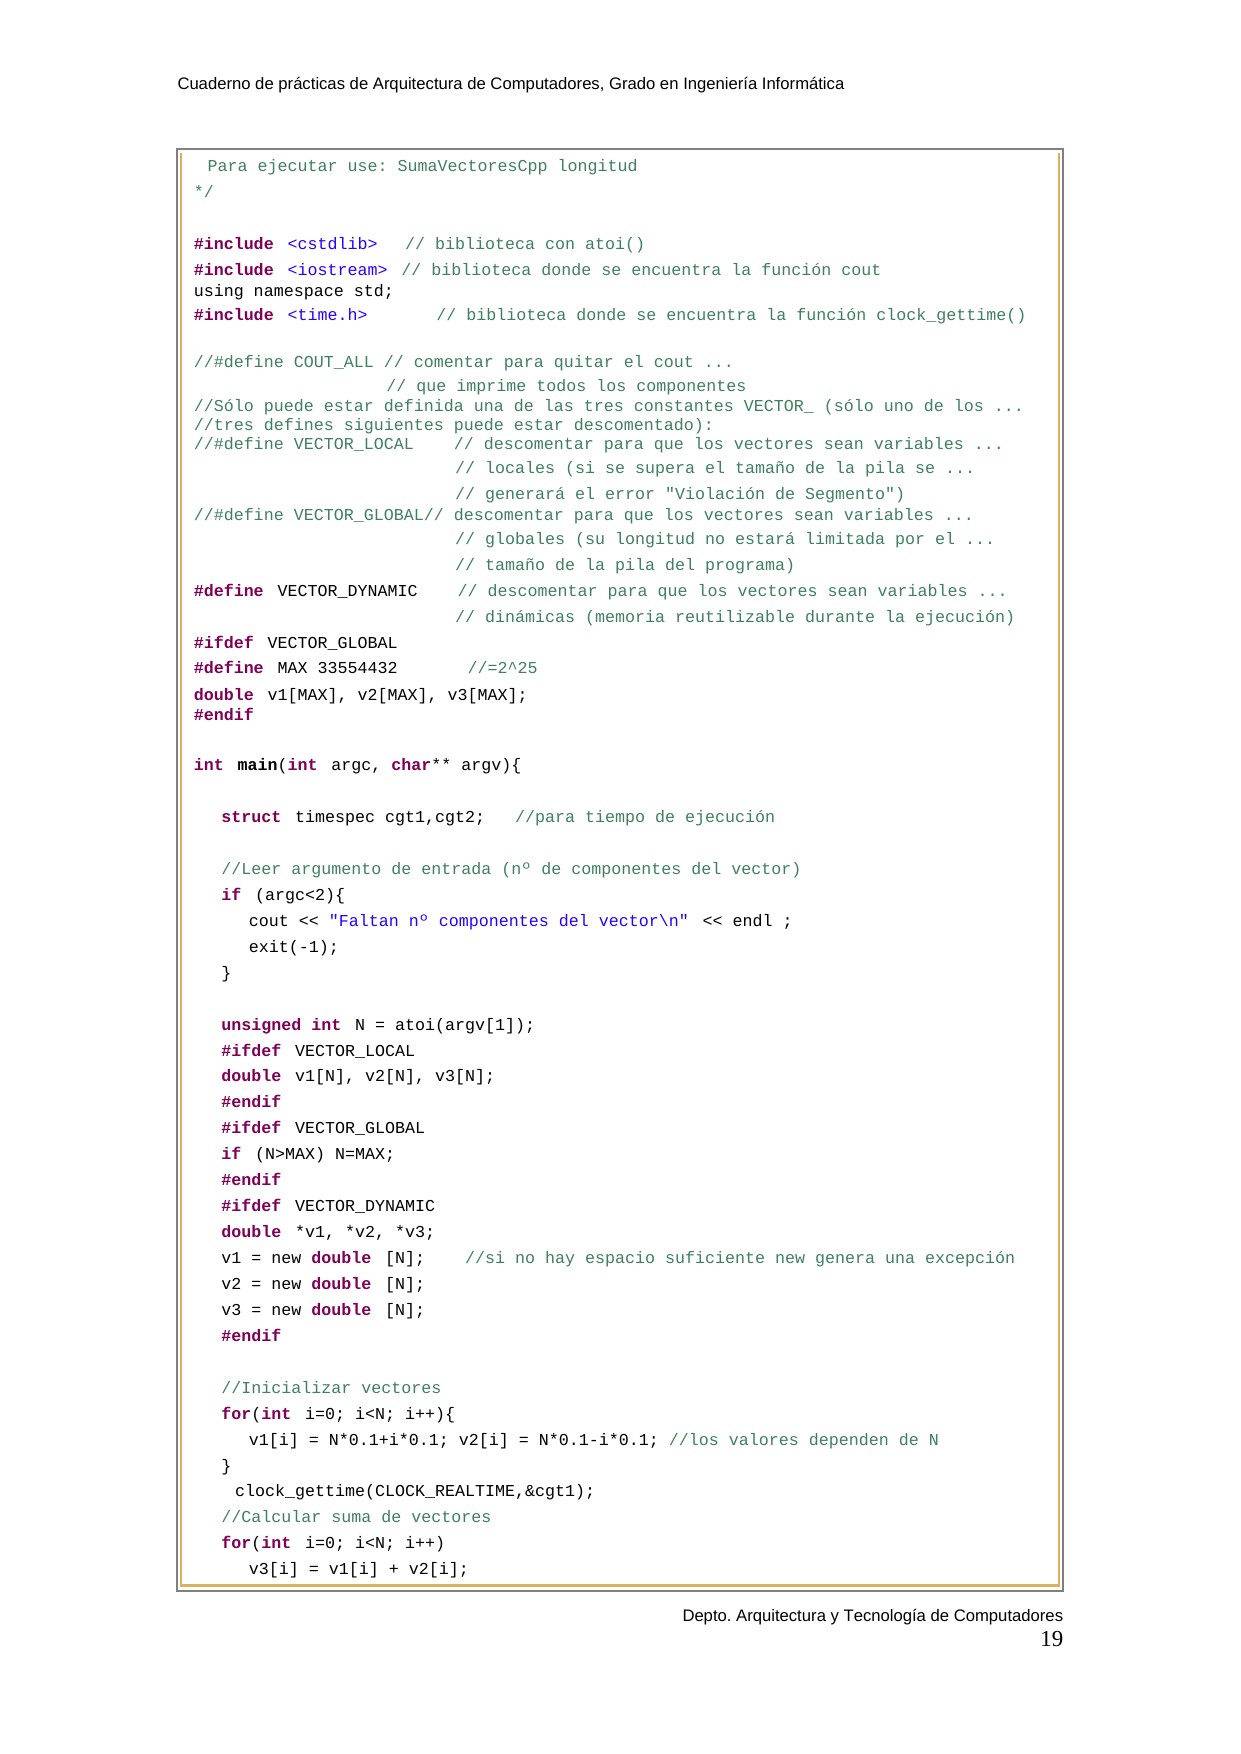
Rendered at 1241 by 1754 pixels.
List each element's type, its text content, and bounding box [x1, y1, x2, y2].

table_cell Para ejecutar use: SumaVectoresCpp longitud */ #include <cstdlib> // biblioteca con atoi() #include <iostream> // biblioteca donde se encuentra la función cout using namespace std; #include <time.h> // biblioteca donde se encuentra la función clock_gettime() //#define COUT_ALL // comentar para quitar el cout ... // que imprime todos los componentes //Sólo puede estar definida una de las tres constantes VECTOR_ (sólo uno de los ... //tres defines siguientes puede estar descomentado): //#define VECTOR_LOCAL // descomentar para que los vectores sean variables ... // locales (si se supera el tamaño de la pila se ... // generará el error "Violación de Segmento") //#define VECTOR_GLOBAL// descomentar para que los vectores sean variables ... // globales (su longitud no estará limitada por el ... // tamaño de la pila del programa) #define VECTOR_DYNAMIC // descomentar para que los vectores sean variables ... // dinámicas (memoria reutilizable durante la ejecución) #ifdef VECTOR_GLOBAL #define MAX 33554432 //=2^25 double v1[MAX], v2[MAX], v3[MAX]; #endif int main(int argc, char** argv){ struct timespec cgt1,cgt2; //para tiempo de ejecución //Leer argumento de entrada (nº de componentes del vector) if (argc<2){ cout << "Faltan nº componentes del vector\n" << endl ; exit(-1); } unsigned int N = atoi(argv[1]); #ifdef VECTOR_LOCAL double v1[N], v2[N], v3[N]; #endif #ifdef VECTOR_GLOBAL if (N>MAX) N=MAX; #endif #ifdef VECTOR_DYNAMIC double *v1, *v2, *v3; v1 = new double [N]; //si no hay espacio suficiente new genera una excepción v2 = new double [N]; v3 = new double [N]; #endif //Inicializar vectores for(int i=0; i<N; i++){ v1[i] = N*0.1+i*0.1; v2[i] = N*0.1-i*0.1; //los valores dependen de N } clock_gettime(CLOCK_REALTIME,&cgt1); //Calcular suma de vectores for(int i=0; i<N; i++) v3[i] = v1[i] + v2[i]; [178, 150, 1062, 1589]
